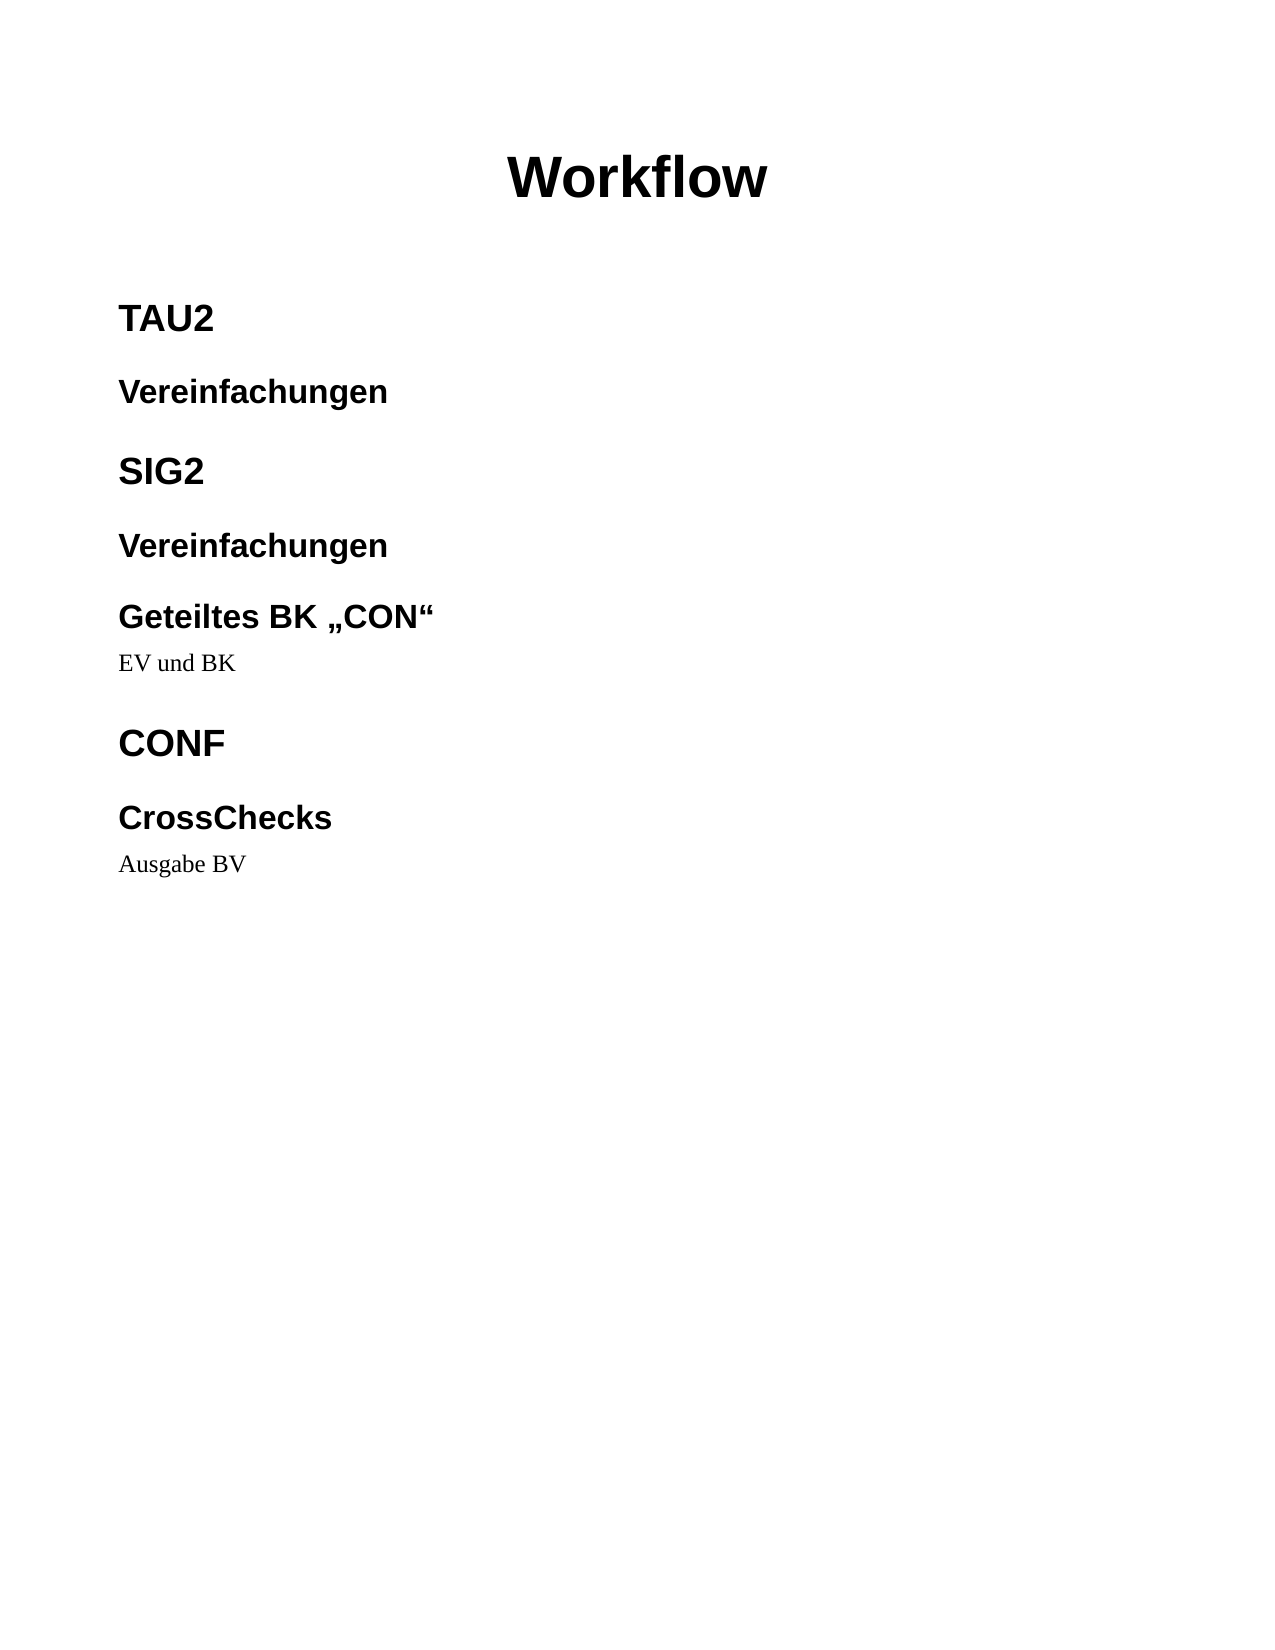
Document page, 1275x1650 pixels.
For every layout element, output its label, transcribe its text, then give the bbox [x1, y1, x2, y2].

subtitle Vereinfachungen [118, 372, 1157, 411]
subtitle CrossChecks [118, 798, 1157, 837]
text Ausgabe BV [118, 849, 1157, 878]
title Workflow [118, 143, 1157, 210]
subtitle CONF [118, 721, 1157, 765]
subtitle Vereinfachungen [118, 525, 1157, 564]
subtitle SIG2 [118, 448, 1157, 492]
text EV und BK [118, 648, 1157, 677]
subtitle Geteiltes BK „CON“ [118, 597, 1157, 636]
subtitle TAU2 [118, 295, 1157, 339]
